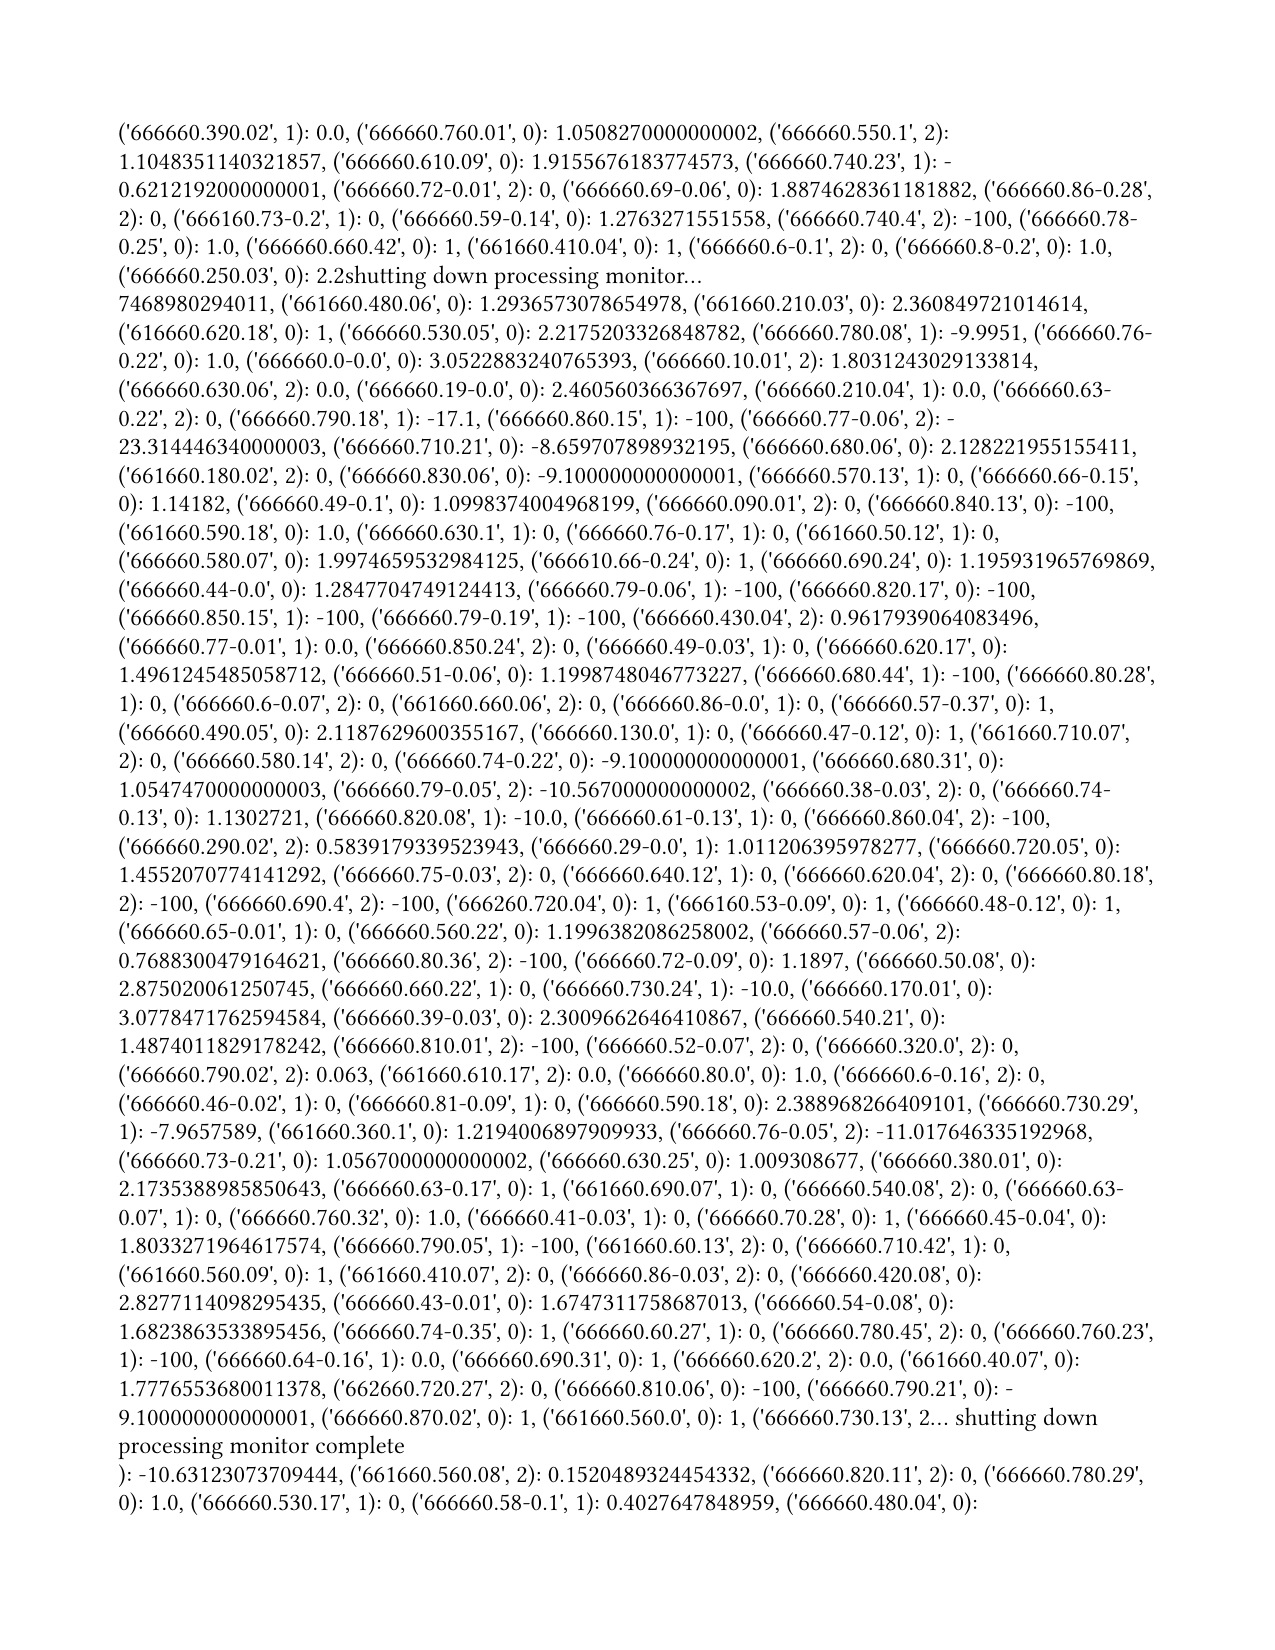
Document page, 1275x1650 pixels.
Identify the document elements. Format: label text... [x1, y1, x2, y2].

text 7468980294011, ('661660.480.06', 0): 1.2936573078654978, ('661660.210.03', 0): 2.360849721014614, ('616660.620.18', 0): 1, ('666660.530.05', 0): 2.2175203326848782, ('666660.780.08', 1): -9.9951, ('666660.76-0.22', 0): 1.0, ('666660.0-0.0', 0): 3.0522883240765393, ('666660.10.01', 2): 1.8031243029133814, ('666660.630.06', 2): 0.0, ('666660.19-0.0', 0): 2.460560366367697, ('666660.210.04', 1): 0.0, ('666660.63-0.22', 2): 0, ('666660.790.18', 1): -17.1, ('666660.860.15', 1): -100, ('666660.77-0.06', 2): -23.314446340000003, ('666660.710.21', 0): -8.659707898932195, ('666660.680.06', 0): 2.128221955155411, ('661660.180.02', 2): 0, ('666660.830.06', 0): -9.100000000000001, ('666660.570.13', 1): 0, ('666660.66-0.15', 0): 1.14182, ('666660.49-0.1', 0): 1.0998374004968199, ('666660.090.01', 2): 0, ('666660.840.13', 0): -100, ('661660.590.18', 0): 1.0, ('666660.630.1', 1): 0, ('666660.76-0.17', 1): 0, ('661660.50.12', 1): 0, ('666660.580.07', 0): 1.9974659532984125, ('666610.66-0.24', 0): 1, ('666660.690.24', 0): 1.195931965769869, ('666660.44-0.0', 0): 1.2847704749124413, ('666660.79-0.06', 1): -100, ('666660.820.17', 0): -100, ('666660.850.15', 1): -100, ('666660.79-0.19', 1): -100, ('666660.430.04', 2): 0.9617939064083496, ('666660.77-0.01', 1): 0.0, ('666660.850.24', 2): 0, ('666660.49-0.03', 1): 0, ('666660.620.17', 0): 1.4961245485058712, ('666660.51-0.06', 0): 1.1998748046773227, ('666660.680.44', 1): -100, ('666660.80.28', 1): 0, ('666660.6-0.07', 2): 0, ('661660.660.06', 2): 0, ('666660.86-0.0', 1): 0, ('666660.57-0.37', 0): 1, ('666660.490.05', 0): 2.1187629600355167, ('666660.130.0', 1): 0, ('666660.47-0.12', 0): 1, ('661660.710.07', 2): 0, ('666660.580.14', 2): 0, ('666660.74-0.22', 0): -9.100000000000001, ('666660.680.31', 0): 1.0547470000000003, ('666660.79-0.05', 2): -10.567000000000002, ('666660.38-0.03', 2): 0, ('666660.74-0.13', 0): 1.1302721, ('666660.820.08', 1): -10.0, ('666660.61-0.13', 1): 0, ('666660.860.04', 2): -100, ('666660.290.02', 2): 0.5839179339523943, ('666660.29-0.0', 1): 1.011206395978277, ('666660.720.05', 0): 1.4552070774141292, ('666660.75-0.03', 2): 0, ('666660.640.12', 1): 0, ('666660.620.04', 2): 0, ('666660.80.18', 2): -100, ('666660.690.4', 2): -100, ('666260.720.04', 0): 1, ('666160.53-0.09', 0): 1, ('666660.48-0.12', 0): 1, ('666660.65-0.01', 1): 0, ('666660.560.22', 0): 1.1996382086258002, ('666660.57-0.06', 2): 0.7688300479164621, ('666660.80.36', 2): -100, ('666660.72-0.09', 0): 1.1897, ('666660.50.08', 0): 2.875020061250745, ('666660.660.22', 1): 0, ('666660.730.24', 1): -10.0, ('666660.170.01', 0): 3.0778471762594584, ('666660.39-0.03', 0): 2.3009662646410867, ('666660.540.21', 0): 1.4874011829178242, ('666660.810.01', 2): -100, ('666660.52-0.07', 2): 0, ('666660.320.0', 2): 0, ('666660.790.02', 2): 0.063, ('661660.610.17', 2): 0.0, ('666660.80.0', 0): 1.0, ('666660.6-0.16', 2): 0, ('666660.46-0.02', 1): 0, ('666660.81-0.09', 1): 0, ('666660.590.18', 0): 2.388968266409101, ('666660.730.29', 1): -7.9657589, ('661660.360.1', 0): 1.2194006897909933, ('666660.76-0.05', 2): -11.017646335192968, ('666660.73-0.21', 0): 1.0567000000000002, ('666660.630.25', 0): 1.009308677, ('666660.380.01', 0): 2.1735388985850643, ('666660.63-0.17', 0): 1, ('661660.690.07', 1): 0, ('666660.540.08', 2): 0, ('666660.63-0.07', 1): 0, ('666660.760.32', 0): 1.0, ('666660.41-0.03', 1): 0, ('666660.70.28', 0): 1, ('666660.45-0.04', 0): 1.8033271964617574, ('666660.790.05', 1): -100, ('661660.60.13', 2): 0, ('666660.710.42', 1): 0, ('661660.560.09', 0): 1, ('661660.410.07', 2): 0, ('666660.86-0.03', 2): 0, ('666660.420.08', 0): 2.8277114098295435, ('666660.43-0.01', 0): 1.6747311758687013, ('666660.54-0.08', 0): 1.6823863533895456, ('666660.74-0.35', 0): 1, ('666660.60.27', 1): 0, ('666660.780.45', 2): 0, ('666660.760.23', 1): -100, ('666660.64-0.16', 1): 0.0, ('666660.690.31', 0): 1, ('666660.620.2', 2): 0.0, ('661660.40.07', 0): 1.7776553680011378, ('662660.720.27', 2): 0, ('666660.810.06', 0): -100, ('666660.790.21', 0): -9.100000000000001, ('666660.870.02', 0): 1, ('661660.560.0', 0): 1, ('666660.730.13', 2... shutting down processing monitor complete [118, 289, 1157, 1459]
text ): -10.63123073709444, ('661660.560.08', 2): 0.1520489324454332, ('666660.820.11', 2): 0, ('666660.780.29', 0): 1.0, ('666660.530.17', 1): 0, ('666660.58-0.1', 1): 0.4027647848959, ('666660.480.04', 0): [118, 1459, 1157, 1517]
text ('666660.390.02', 1): 0.0, ('666660.760.01', 0): 1.0508270000000002, ('666660.550.1', 2): 1.1048351140321857, ('666660.610.09', 0): 1.9155676183774573, ('666660.740.23', 1): -0.6212192000000001, ('666660.72-0.01', 2): 0, ('666660.69-0.06', 0): 1.8874628361181882, ('666660.86-0.28', 2): 0, ('666160.73-0.2', 1): 0, ('666660.59-0.14', 0): 1.2763271551558, ('666660.740.4', 2): -100, ('666660.78-0.25', 0): 1.0, ('666660.660.42', 0): 1, ('661660.410.04', 0): 1, ('666660.6-0.1', 2): 0, ('666660.8-0.2', 0): 1.0, ('666660.250.03', 0): 2.2shutting down processing monitor... [118, 118, 1157, 289]
